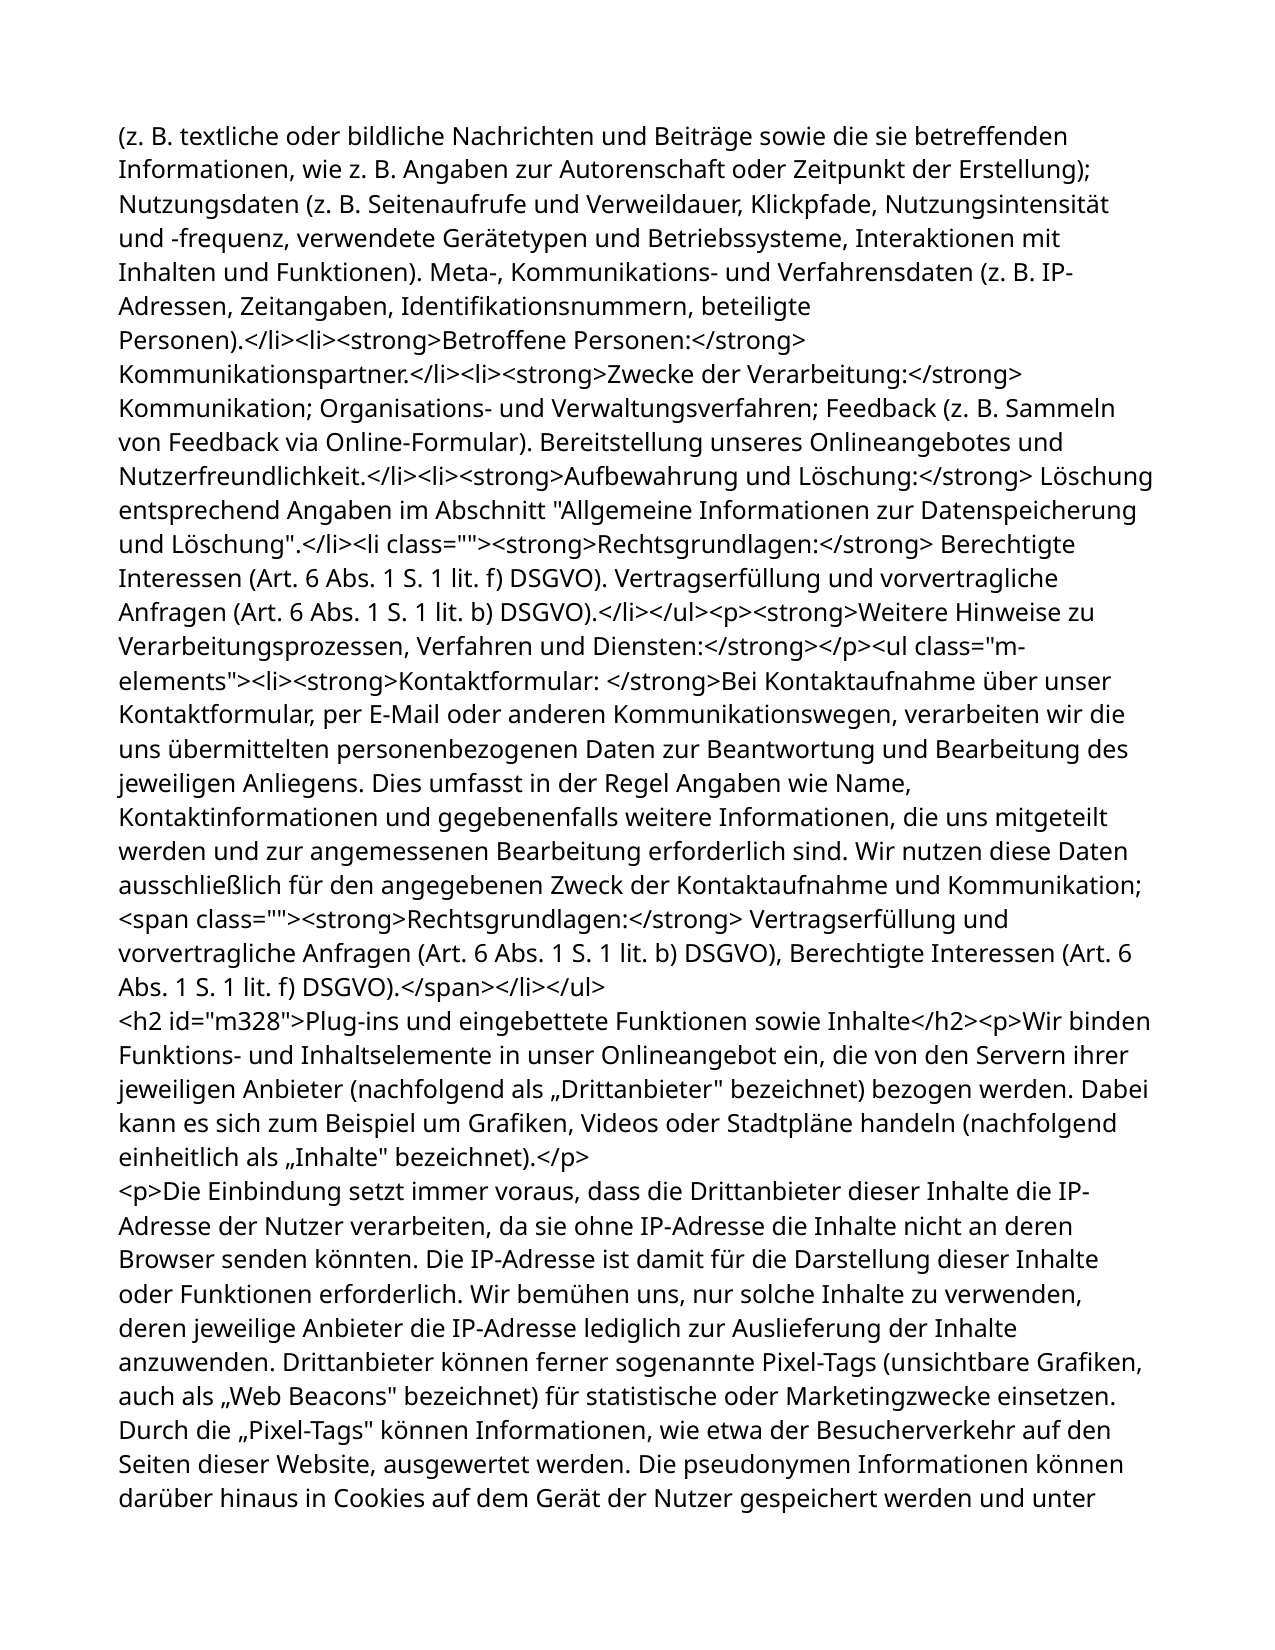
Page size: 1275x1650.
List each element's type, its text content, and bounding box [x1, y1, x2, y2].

text (z. B. textliche oder bildliche Nachrichten und Beiträge sowie die sie betreffenden Informationen, wie z. B. Angaben zur Autorenschaft oder Zeitpunkt der Erstellung); Nutzungsdaten (z. B. Seitenaufrufe und Verweildauer, Klickpfade, Nutzungsintensität und -frequenz, verwendete Gerätetypen und Betriebssysteme, Interaktionen mit Inhalten und Funktionen). Meta-, Kommunikations- und Verfahrensdaten (z. B. IP-Adressen, Zeitangaben, Identifikationsnummern, beteiligte Personen).</li><li><strong>Betroffene Personen:</strong> Kommunikationspartner.</li><li><strong>Zwecke der Verarbeitung:</strong> Kommunikation; Organisations- und Verwaltungsverfahren; Feedback (z. B. Sammeln von Feedback via Online-Formular). Bereitstellung unseres Onlineangebotes und Nutzerfreundlichkeit.</li><li><strong>Aufbewahrung und Löschung:</strong> Löschung entsprechend Angaben im Abschnitt "Allgemeine Informationen zur Datenspeicherung und Löschung".</li><li class=""><strong>Rechtsgrundlagen:</strong> Berechtigte Interessen (Art. 6 Abs. 1 S. 1 lit. f) DSGVO). Vertragserfüllung und vorvertragliche Anfragen (Art. 6 Abs. 1 S. 1 lit. b) DSGVO).</li></ul><p><strong>Weitere Hinweise zu Verarbeitungsprozessen, Verfahren und Diensten:</strong></p><ul class="m-elements"><li><strong>Kontaktformular: </strong>Bei Kontaktaufnahme über unser Kontaktformular, per E-Mail oder anderen Kommunikationswegen, verarbeiten wir die uns übermittelten personenbezogenen Daten zur Beantwortung und Bearbeitung des jeweiligen Anliegens. Dies umfasst in der Regel Angaben wie Name, Kontaktinformationen und gegebenenfalls weitere Informationen, die uns mitgeteilt werden und zur angemessenen Bearbeitung erforderlich sind. Wir nutzen diese Daten ausschließlich für den angegebenen Zweck der Kontaktaufnahme und Kommunikation; <span class=""><strong>Rechtsgrundlagen:</strong> Vertragserfüllung und vorvertragliche Anfragen (Art. 6 Abs. 1 S. 1 lit. b) DSGVO), Berechtigte Interessen (Art. 6 Abs. 1 S. 1 lit. f) DSGVO).</span></li></ul> [118, 118, 1157, 1004]
text <h2 id="m328">Plug-ins und eingebettete Funktionen sowie Inhalte</h2><p>Wir binden Funktions- und Inhaltselemente in unser Onlineangebot ein, die von den Servern ihrer jeweiligen Anbieter (nachfolgend als „Drittanbieter" bezeichnet) bezogen werden. Dabei kann es sich zum Beispiel um Grafiken, Videos oder Stadtpläne handeln (nachfolgend einheitlich als „Inhalte" bezeichnet).</p> [118, 1004, 1157, 1174]
text <p>Die Einbindung setzt immer voraus, dass die Drittanbieter dieser Inhalte die IP-Adresse der Nutzer verarbeiten, da sie ohne IP-Adresse die Inhalte nicht an deren Browser senden könnten. Die IP-Adresse ist damit für die Darstellung dieser Inhalte oder Funktionen erforderlich. Wir bemühen uns, nur solche Inhalte zu verwenden, deren jeweilige Anbieter die IP-Adresse lediglich zur Auslieferung der Inhalte anzuwenden. Drittanbieter können ferner sogenannte Pixel-Tags (unsichtbare Grafiken, auch als „Web Beacons" bezeichnet) für statistische oder Marketingzwecke einsetzen. Durch die „Pixel-Tags" können Informationen, wie etwa der Besucherverkehr auf den Seiten dieser Website, ausgewertet werden. Die pseudonymen Informationen können darüber hinaus in Cookies auf dem Gerät der Nutzer gespeichert werden und unter [118, 1174, 1157, 1515]
